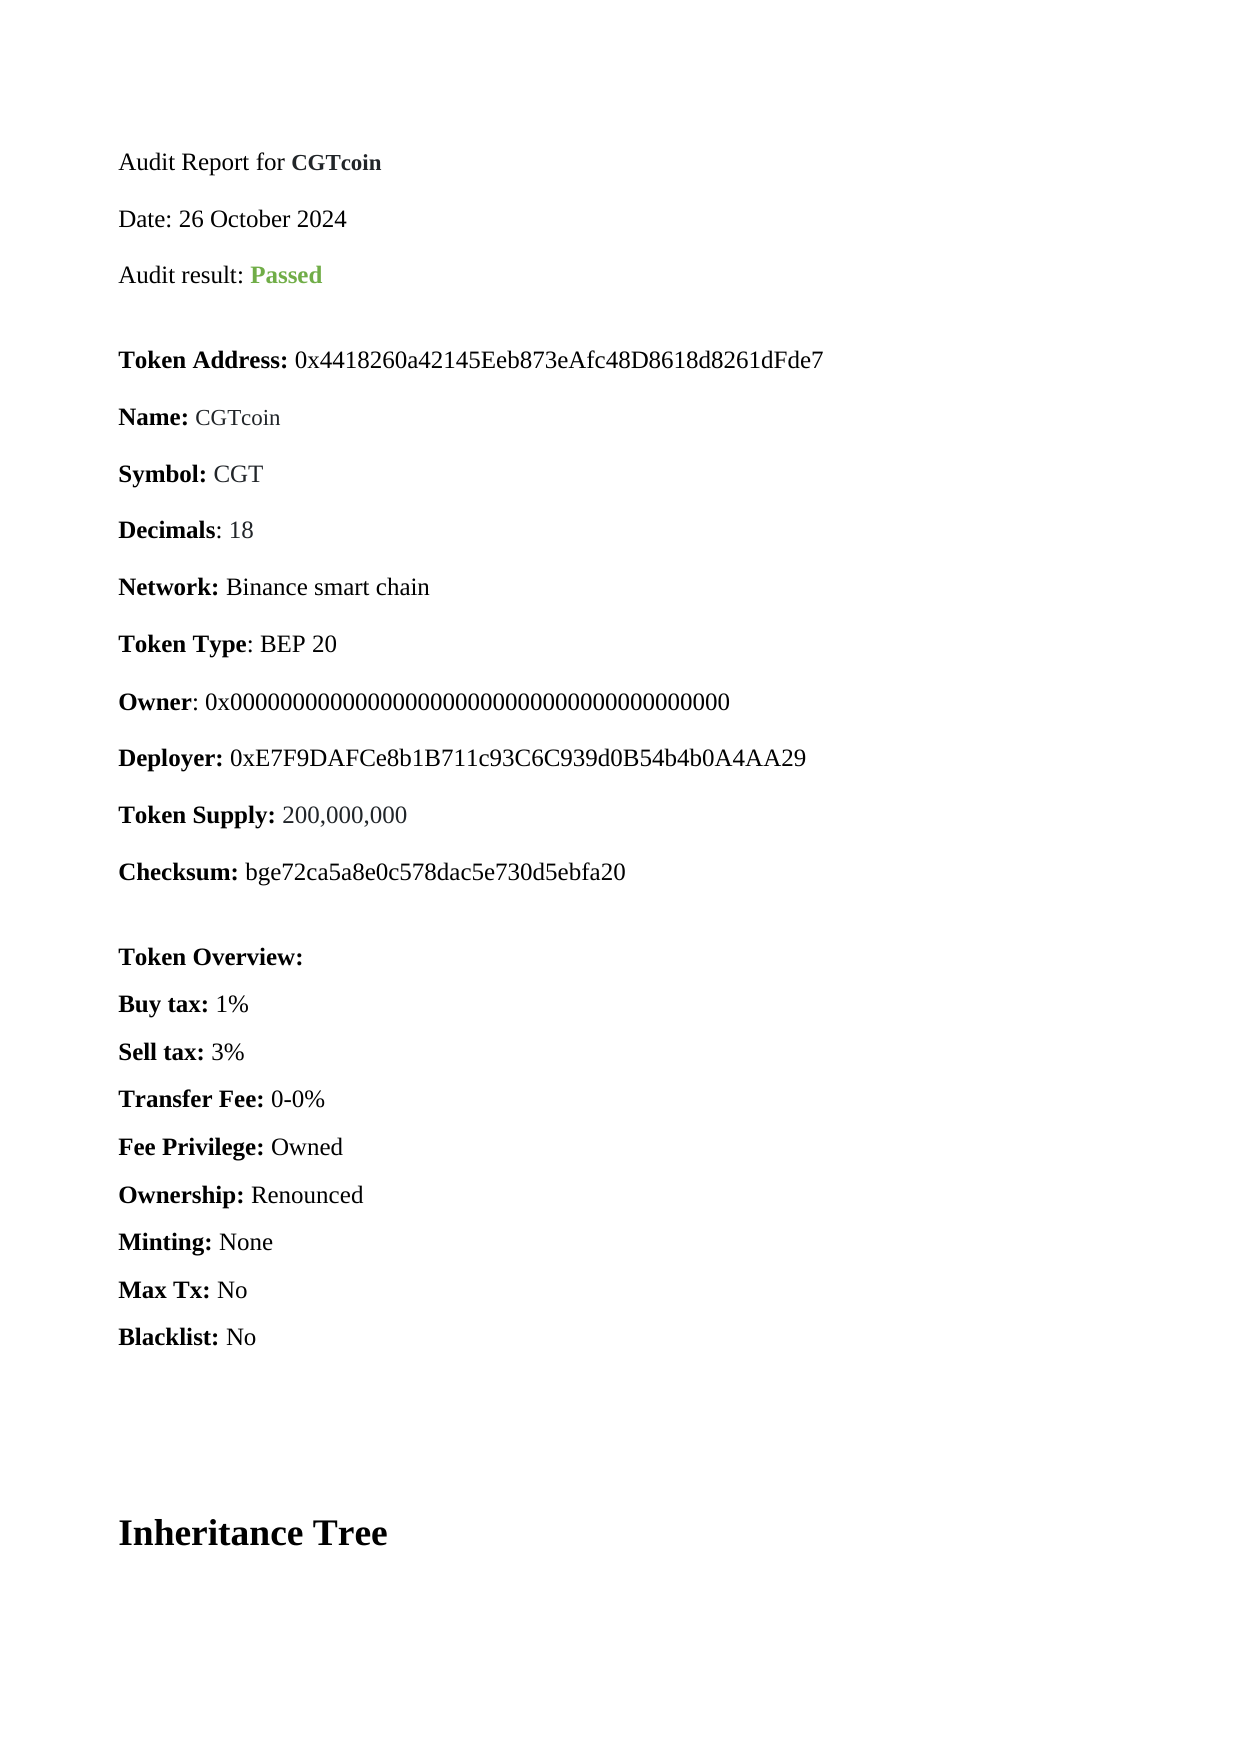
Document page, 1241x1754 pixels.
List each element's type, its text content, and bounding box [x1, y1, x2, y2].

text Fee Privilege: Owned [118, 1132, 1122, 1161]
text Blacklist: No [118, 1322, 1122, 1351]
text Date: 26 October 2024 [118, 204, 1122, 232]
text Audit result: Passed [118, 260, 1122, 317]
text Name: CGTcoin [118, 402, 1122, 459]
text Transfer Fee: 0-0% [118, 1084, 1122, 1113]
text Symbol: CGT [118, 459, 1122, 516]
text Audit Report for CGTcoin [118, 118, 1122, 176]
text Minting: None [118, 1227, 1122, 1256]
text Inheritance Tree [118, 1510, 1122, 1596]
text Network: Binance smart chain [118, 572, 1122, 629]
text Decimals: 18 [118, 516, 1122, 572]
text Owner: 0x0000000000000000000000000000000000000000 [118, 658, 1122, 743]
text Token Address: 0x4418260a42145Eeb873eAfc48D8618d8261dFde7 [118, 345, 1122, 374]
text Max Tx: No [118, 1275, 1122, 1304]
text Buy tax: 1% [118, 989, 1122, 1018]
text Checksum: bge72ca5a8e0c578dac5e730d5ebfa20 [118, 857, 1122, 886]
text Sell tax: 3% [118, 1037, 1122, 1066]
text Token Type: BEP 20 [118, 629, 1122, 658]
text Token Overview: [118, 942, 1122, 970]
text Deployer: 0xE7F9DAFCe8b1B711c93C6C939d0B54b4b0A4AA29 [118, 743, 1122, 800]
text Token Supply: 200,000,000 [118, 800, 1122, 829]
text Ownership: Renounced [118, 1180, 1122, 1208]
